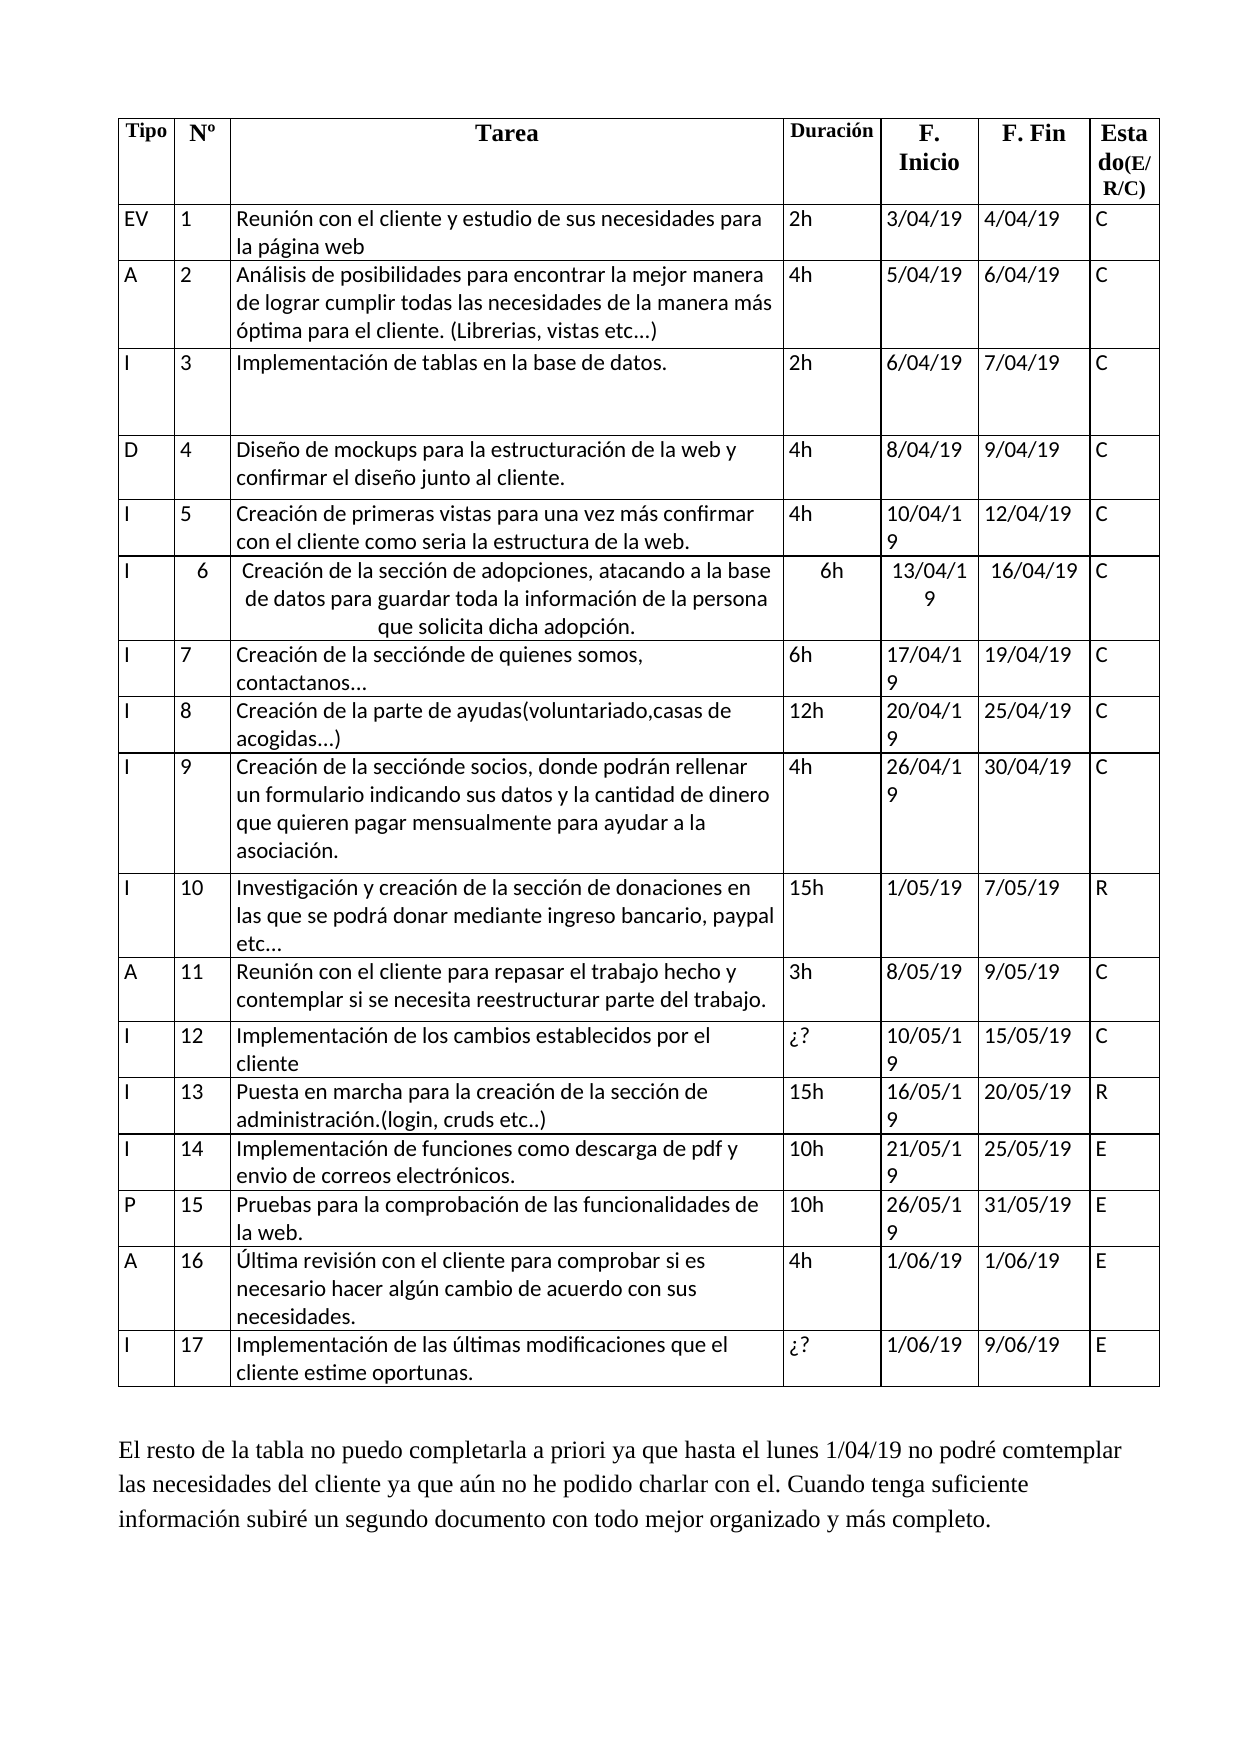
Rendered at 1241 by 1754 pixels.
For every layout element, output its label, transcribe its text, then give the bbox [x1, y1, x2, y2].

table_cell Implementación de funciones como descarga de pdf y envio de correos electrónicos. [231, 1135, 783, 1190]
table_cell 3h [784, 958, 880, 1021]
table_cell Implementación de las últimas modificaciones que el cliente estime oportunas. [231, 1331, 783, 1386]
table_cell 30/04/19 [979, 754, 1089, 873]
table_cell I [119, 1135, 174, 1190]
table_cell P [119, 1191, 174, 1246]
table_cell A [119, 261, 174, 348]
table_cell 10 [175, 874, 230, 957]
table_cell 20/04/19 [882, 697, 978, 752]
table_cell 17 [175, 1331, 230, 1386]
table_cell 13 [175, 1078, 230, 1133]
table_header Nº [175, 119, 230, 204]
table_cell 4/04/19 [979, 205, 1089, 260]
table_cell 12 [175, 1022, 230, 1077]
table_cell Creación de la sección de adopciones, atacando a la base de datos para guardar toda la información de la persona que solicita dicha adopción. [231, 557, 783, 640]
table_cell ¿? [784, 1331, 880, 1386]
table_cell Diseño de mockups para la estructuración de la web y confirmar el diseño junto al cliente. [231, 436, 783, 499]
table_cell 2 [175, 261, 230, 348]
table_cell 3/04/19 [882, 205, 978, 260]
table_cell 21/05/19 [882, 1135, 978, 1190]
text El resto de la tabla no puedo completarla a priori ya que hasta el lunes 1/04/19 no podré comtemplar las necesidades del cliente ya que aún no he podido charlar con el. Cuando tenga suficiente información subiré un segundo documento con todo mejor organizado y más completo. [118, 1435, 1122, 1532]
table_cell C [1091, 349, 1159, 435]
table_cell E [1091, 1191, 1159, 1246]
table_cell I [119, 349, 174, 435]
table_cell 1/06/19 [882, 1331, 978, 1386]
table_header Duración [784, 119, 880, 204]
table_cell 10h [784, 1135, 880, 1190]
table_cell I [119, 641, 174, 696]
table_header F. Fin [979, 119, 1089, 204]
table_cell C [1091, 697, 1159, 752]
table_cell Creación de primeras vistas para una vez más confirmar con el cliente como seria la estructura de la web. [231, 500, 783, 555]
table_cell 4h [784, 1247, 880, 1330]
table_cell D [119, 436, 174, 499]
table_cell I [119, 1331, 174, 1386]
table_cell C [1091, 205, 1159, 260]
table_cell 7/05/19 [979, 874, 1089, 957]
table_cell Implementación de tablas en la base de datos. [231, 349, 783, 435]
table_cell 4h [784, 261, 880, 348]
table_cell I [119, 1022, 174, 1077]
table_cell 7/04/19 [979, 349, 1089, 435]
table_cell 15h [784, 1078, 880, 1133]
table_cell R [1091, 874, 1159, 957]
table_cell E [1091, 1331, 1159, 1386]
table_cell 19/04/19 [979, 641, 1089, 696]
table_cell C [1091, 436, 1159, 499]
table_cell I [119, 1078, 174, 1133]
table_cell A [119, 1247, 174, 1330]
table_header Tarea [231, 119, 783, 204]
table_cell 6 [175, 557, 230, 640]
table_cell 17/04/19 [882, 641, 978, 696]
table_cell 9 [175, 754, 230, 873]
table_cell 9/05/19 [979, 958, 1089, 1021]
table_cell 4 [175, 436, 230, 499]
table_cell Creación de la parte de ayudas(voluntariado,casas de acogidas...) [231, 697, 783, 752]
table_cell Pruebas para la comprobación de las funcionalidades de la web. [231, 1191, 783, 1246]
table_cell I [119, 500, 174, 555]
table_cell Implementación de los cambios establecidos por el cliente [231, 1022, 783, 1077]
table_cell 11 [175, 958, 230, 1021]
table_cell 12h [784, 697, 880, 752]
table_cell 15 [175, 1191, 230, 1246]
table_cell Puesta en marcha para la creación de la sección de administración.(login, cruds etc..) [231, 1078, 783, 1133]
table_cell 1/06/19 [979, 1247, 1089, 1330]
table_cell 16/04/19 [979, 557, 1089, 640]
table_cell R [1091, 1078, 1159, 1133]
table_cell 1/05/19 [882, 874, 978, 957]
table_cell 15h [784, 874, 880, 957]
table_cell A [119, 958, 174, 1021]
table_cell C [1091, 754, 1159, 873]
table_cell 1 [175, 205, 230, 260]
table_cell 5 [175, 500, 230, 555]
table_cell 8/05/19 [882, 958, 978, 1021]
table_cell 15/05/19 [979, 1022, 1089, 1077]
table_cell ¿? [784, 1022, 880, 1077]
table_cell 31/05/19 [979, 1191, 1089, 1246]
table_cell 6/04/19 [882, 349, 978, 435]
table_header Estado(E/R/C) [1091, 119, 1159, 204]
table_cell C [1091, 500, 1159, 555]
table_cell 14 [175, 1135, 230, 1190]
table_cell 4h [784, 436, 880, 499]
table_cell 10h [784, 1191, 880, 1246]
table_cell 4h [784, 754, 880, 873]
table_cell 2h [784, 349, 880, 435]
table_cell 13/04/19 [882, 557, 978, 640]
table_cell 10/04/19 [882, 500, 978, 555]
table_cell 6/04/19 [979, 261, 1089, 348]
table_cell Reunión con el cliente para repasar el trabajo hecho y contemplar si se necesita reestructurar parte del trabajo. [231, 958, 783, 1021]
table_cell 7 [175, 641, 230, 696]
table_cell 10/05/19 [882, 1022, 978, 1077]
table_cell 25/05/19 [979, 1135, 1089, 1190]
table_cell E [1091, 1135, 1159, 1190]
table_cell 2h [784, 205, 880, 260]
table_cell 12/04/19 [979, 500, 1089, 555]
table_cell C [1091, 1022, 1159, 1077]
table_cell C [1091, 958, 1159, 1021]
table_cell EV [119, 205, 174, 260]
table_cell 4h [784, 500, 880, 555]
table_cell 5/04/19 [882, 261, 978, 348]
table_header F. Inicio [882, 119, 978, 204]
table_cell I [119, 697, 174, 752]
table_cell 26/04/19 [882, 754, 978, 873]
table_cell Creación de la secciónde socios, donde podrán rellenar un formulario indicando sus datos y la cantidad de dinero que quieren pagar mensualmente para ayudar a la asociación. [231, 754, 783, 873]
table_cell 3 [175, 349, 230, 435]
table_cell Investigación y creación de la sección de donaciones en las que se podrá donar mediante ingreso bancario, paypal etc... [231, 874, 783, 957]
table_cell I [119, 754, 174, 873]
table_cell Creación de la secciónde de quienes somos, contactanos... [231, 641, 783, 696]
table_cell I [119, 557, 174, 640]
table_cell 8 [175, 697, 230, 752]
table_cell E [1091, 1247, 1159, 1330]
table_cell 9/04/19 [979, 436, 1089, 499]
table_cell C [1091, 557, 1159, 640]
table_cell I [119, 874, 174, 957]
table_cell C [1091, 261, 1159, 348]
table_cell 6h [784, 641, 880, 696]
table_cell 8/04/19 [882, 436, 978, 499]
table_cell 25/04/19 [979, 697, 1089, 752]
table_cell 16 [175, 1247, 230, 1330]
table_cell 9/06/19 [979, 1331, 1089, 1386]
table_cell 16/05/19 [882, 1078, 978, 1133]
table_cell 6h [784, 557, 880, 640]
table_cell Reunión con el cliente y estudio de sus necesidades para la página web [231, 205, 783, 260]
table_cell 20/05/19 [979, 1078, 1089, 1133]
table_cell Análisis de posibilidades para encontrar la mejor manera de lograr cumplir todas las necesidades de la manera más óptima para el cliente. (Librerias, vistas etc...) [231, 261, 783, 348]
table_cell C [1091, 641, 1159, 696]
table_header Tipo [119, 119, 174, 204]
table_cell Última revisión con el cliente para comprobar si es necesario hacer algún cambio de acuerdo con sus necesidades. [231, 1247, 783, 1330]
table_cell 1/06/19 [882, 1247, 978, 1330]
table_cell 26/05/19 [882, 1191, 978, 1246]
